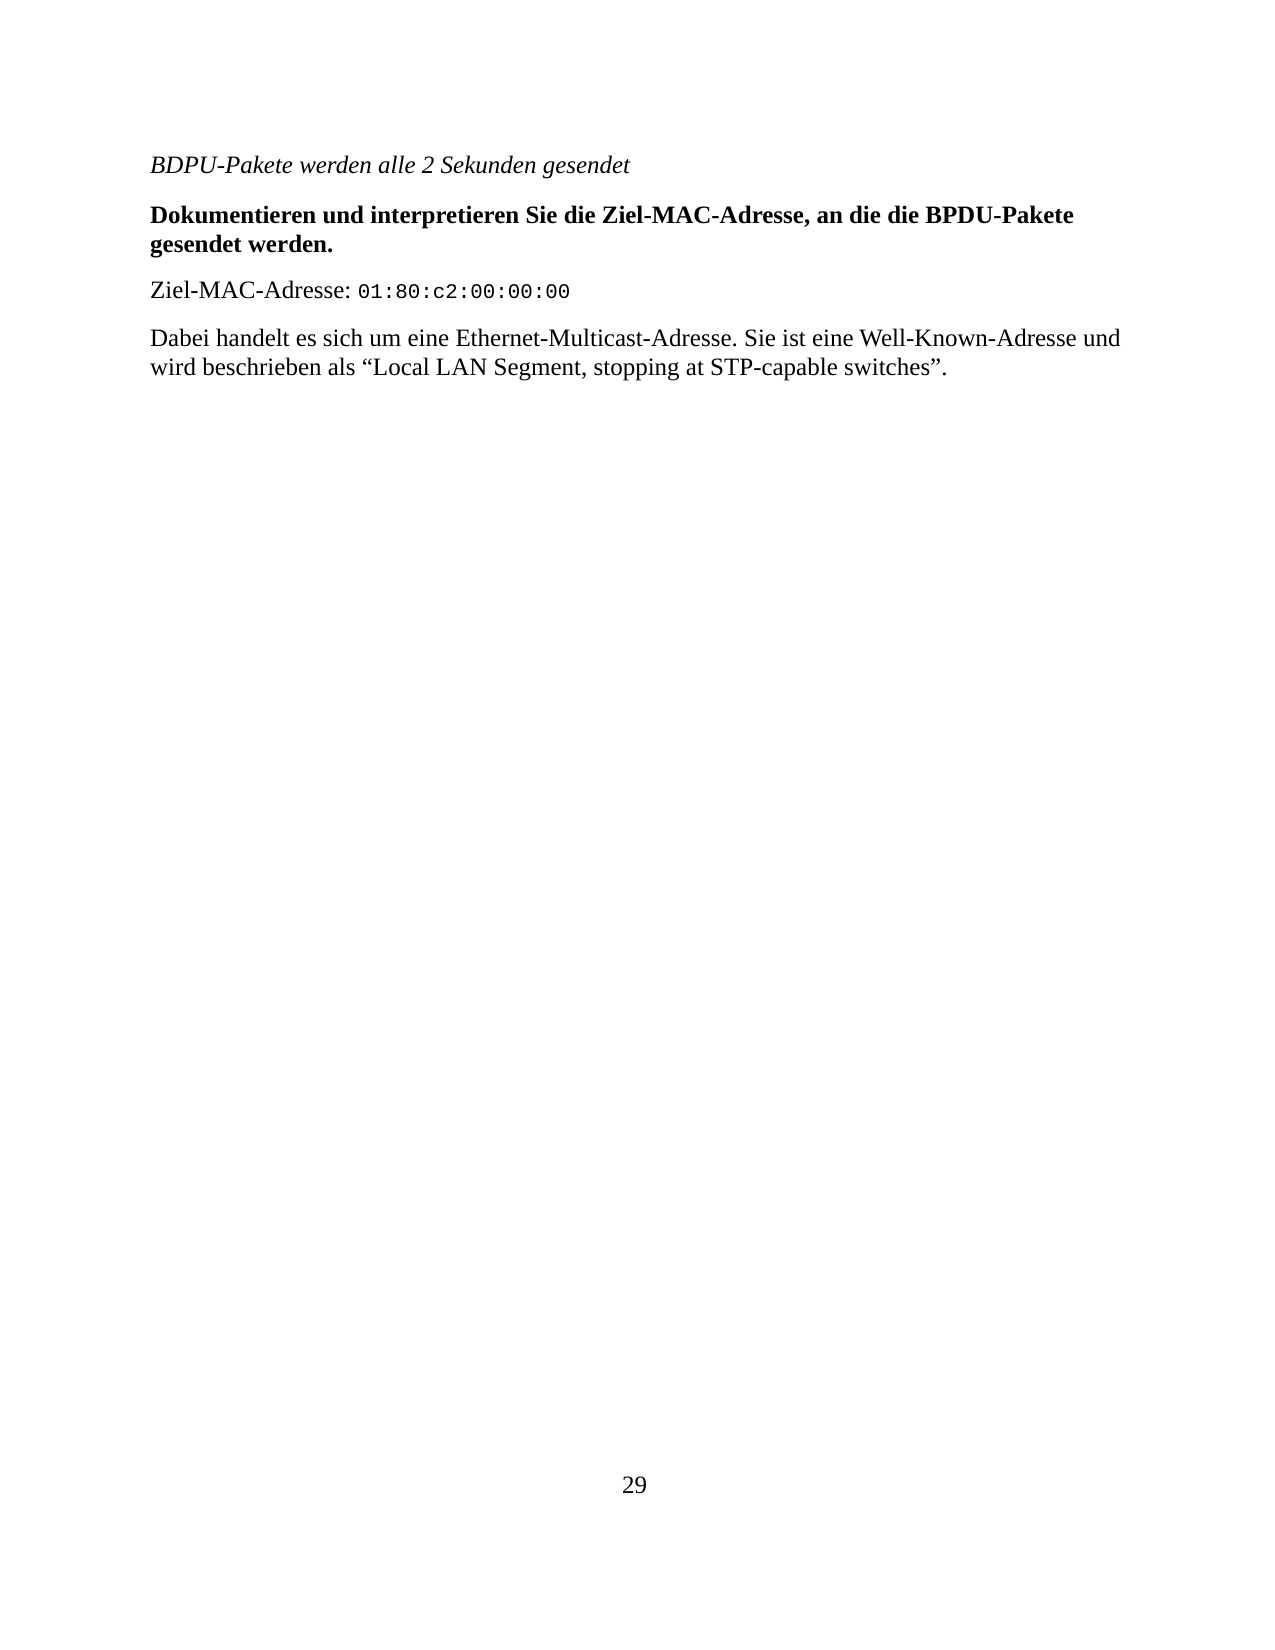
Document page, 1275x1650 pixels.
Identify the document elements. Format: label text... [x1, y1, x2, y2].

text BDPU-Pakete werden alle 2 Sekunden gesendet [150, 150, 1125, 179]
text Dabei handelt es sich um eine Ethernet-Multicast-Adresse. Sie ist eine Well-Known-Adresse und wird beschrieben als “Local LAN Segment, stopping at STP-capable switches”. [150, 323, 1125, 381]
text Dokumentieren und interpretieren Sie die Ziel-MAC-Adresse, an die die BPDU-Pakete gesendet werden. [150, 200, 1125, 258]
text Ziel-MAC-Adresse: 01:80:c2:00:00:00 [150, 276, 1125, 305]
